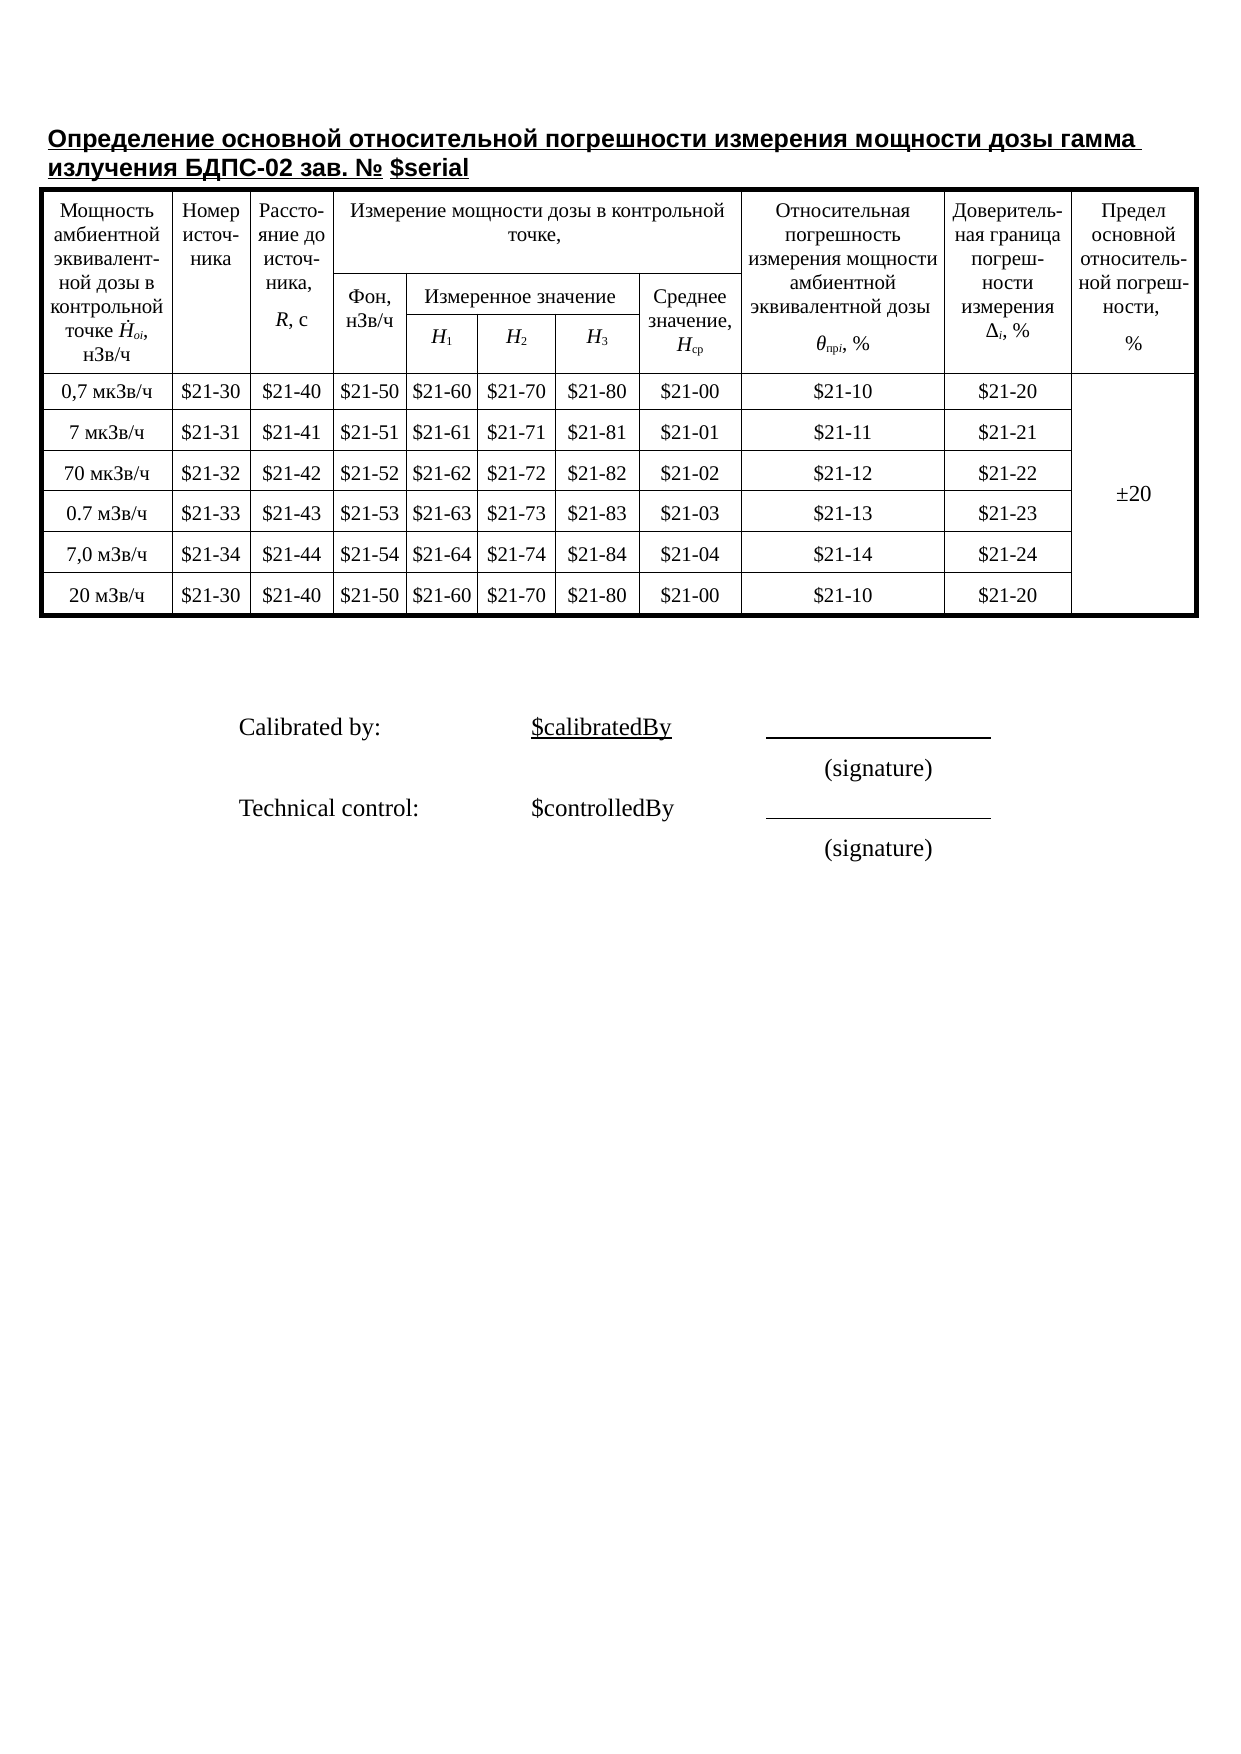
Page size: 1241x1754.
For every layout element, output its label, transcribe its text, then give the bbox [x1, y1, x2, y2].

table_cell $21-60 [407, 374, 477, 409]
table_cell $21-23 [945, 491, 1071, 531]
table_cell Technical control: [233, 787, 525, 827]
table_cell $21-40 [251, 374, 333, 409]
table_cell $21-80 [556, 374, 639, 409]
table_cell $21-50 [334, 573, 406, 612]
table_cell $21-81 [556, 410, 639, 449]
table_header Calibrated by: [233, 707, 525, 747]
table_cell $21-32 [173, 451, 250, 490]
table_cell $21-03 [640, 491, 741, 531]
table_cell $controlledBy [525, 787, 749, 827]
table_cell $21-70 [478, 374, 555, 409]
table_cell [749, 787, 1007, 827]
table_cell [233, 828, 525, 868]
table_cell $21-62 [407, 451, 477, 490]
table_cell Относительная погрешность измерения мощности амбиентной эквивалентной дозы θпрi, % [742, 192, 944, 373]
table_cell [525, 828, 749, 868]
table_cell $21-24 [945, 532, 1071, 572]
table_cell $21-00 [640, 573, 741, 612]
table_cell $21-42 [251, 451, 333, 490]
table_cell $21-14 [742, 532, 944, 572]
table_header Определение основной относительной погрешности измерения мощности дозы гамма излучения БДПС-02 зав. № $serial [42, 118, 1196, 187]
table_cell $21-83 [556, 491, 639, 531]
table_cell $21-54 [334, 532, 406, 572]
table_cell H1 [407, 315, 477, 373]
table_cell $21-30 [173, 374, 250, 409]
table_cell 7 мкЗв/ч [44, 410, 172, 449]
table_cell H2 [478, 315, 555, 373]
table_cell (signature) [749, 828, 1007, 868]
table_cell $21-71 [478, 410, 555, 449]
table_cell $21-12 [742, 451, 944, 490]
table_cell $21-61 [407, 410, 477, 449]
table_cell ±20 [1072, 374, 1194, 612]
table_cell 20 мЗв/ч [44, 573, 172, 612]
table_cell [233, 747, 525, 787]
table_cell $21-64 [407, 532, 477, 572]
table_cell (signature) [749, 747, 1007, 787]
table_cell $21-21 [945, 410, 1071, 449]
table_cell Рассто-яние до источ-ника, R, с [251, 192, 333, 373]
table_cell 0.7 мЗв/ч [44, 491, 172, 531]
table_cell $21-13 [742, 491, 944, 531]
table_cell Фон, нЗв/ч [334, 274, 406, 373]
table_header [749, 707, 1007, 747]
table_cell $21-60 [407, 573, 477, 612]
table_cell $21-51 [334, 410, 406, 449]
table_cell H3 [556, 315, 639, 373]
table_cell $21-82 [556, 451, 639, 490]
table_cell $21-44 [251, 532, 333, 572]
table_cell $21-10 [742, 374, 944, 409]
table_cell $21-20 [945, 573, 1071, 612]
table_cell $21-22 [945, 451, 1071, 490]
table_cell $21-31 [173, 410, 250, 449]
table_header $calibratedBy [525, 707, 749, 747]
table_cell $21-30 [173, 573, 250, 612]
table_cell Измеренное значение [407, 274, 639, 313]
table_cell $21-80 [556, 573, 639, 612]
table_cell $21-84 [556, 532, 639, 572]
table_cell Измерение мощности дозы в контрольной точке, [334, 192, 741, 273]
table_cell $21-10 [742, 573, 944, 612]
table_cell $21-01 [640, 410, 741, 449]
table_cell $21-74 [478, 532, 555, 572]
table_cell 70 мкЗв/ч [44, 451, 172, 490]
table_cell $21-40 [251, 573, 333, 612]
table_cell $21-04 [640, 532, 741, 572]
table_cell $21-73 [478, 491, 555, 531]
table_cell Предел основной относитель-ной погреш-ности, % [1072, 192, 1194, 373]
table_cell [525, 747, 749, 787]
table_cell $21-34 [173, 532, 250, 572]
table_cell 7,0 мЗв/ч [44, 532, 172, 572]
table_cell $21-63 [407, 491, 477, 531]
table_cell $21-53 [334, 491, 406, 531]
table_cell $21-33 [173, 491, 250, 531]
table_cell Доверитель-ная граница погреш-ности измерения Δi, % [945, 192, 1071, 373]
table_cell Мощность амбиентной эквивалент-ной дозы в контрольной точке Ḣoi, нЗв/ч [44, 192, 172, 373]
table_cell $21-50 [334, 374, 406, 409]
table_cell $21-11 [742, 410, 944, 449]
table_cell Номер источ-ника [173, 192, 250, 373]
table_cell $21-41 [251, 410, 333, 449]
table_cell $21-02 [640, 451, 741, 490]
table_cell Среднее значение, Hср [640, 274, 741, 373]
table_cell 0,7 мкЗв/ч [44, 374, 172, 409]
table_cell $21-52 [334, 451, 406, 490]
table_cell $21-72 [478, 451, 555, 490]
table_cell $21-70 [478, 573, 555, 612]
table_cell $21-20 [945, 374, 1071, 409]
table_cell $21-43 [251, 491, 333, 531]
table_cell $21-00 [640, 374, 741, 409]
